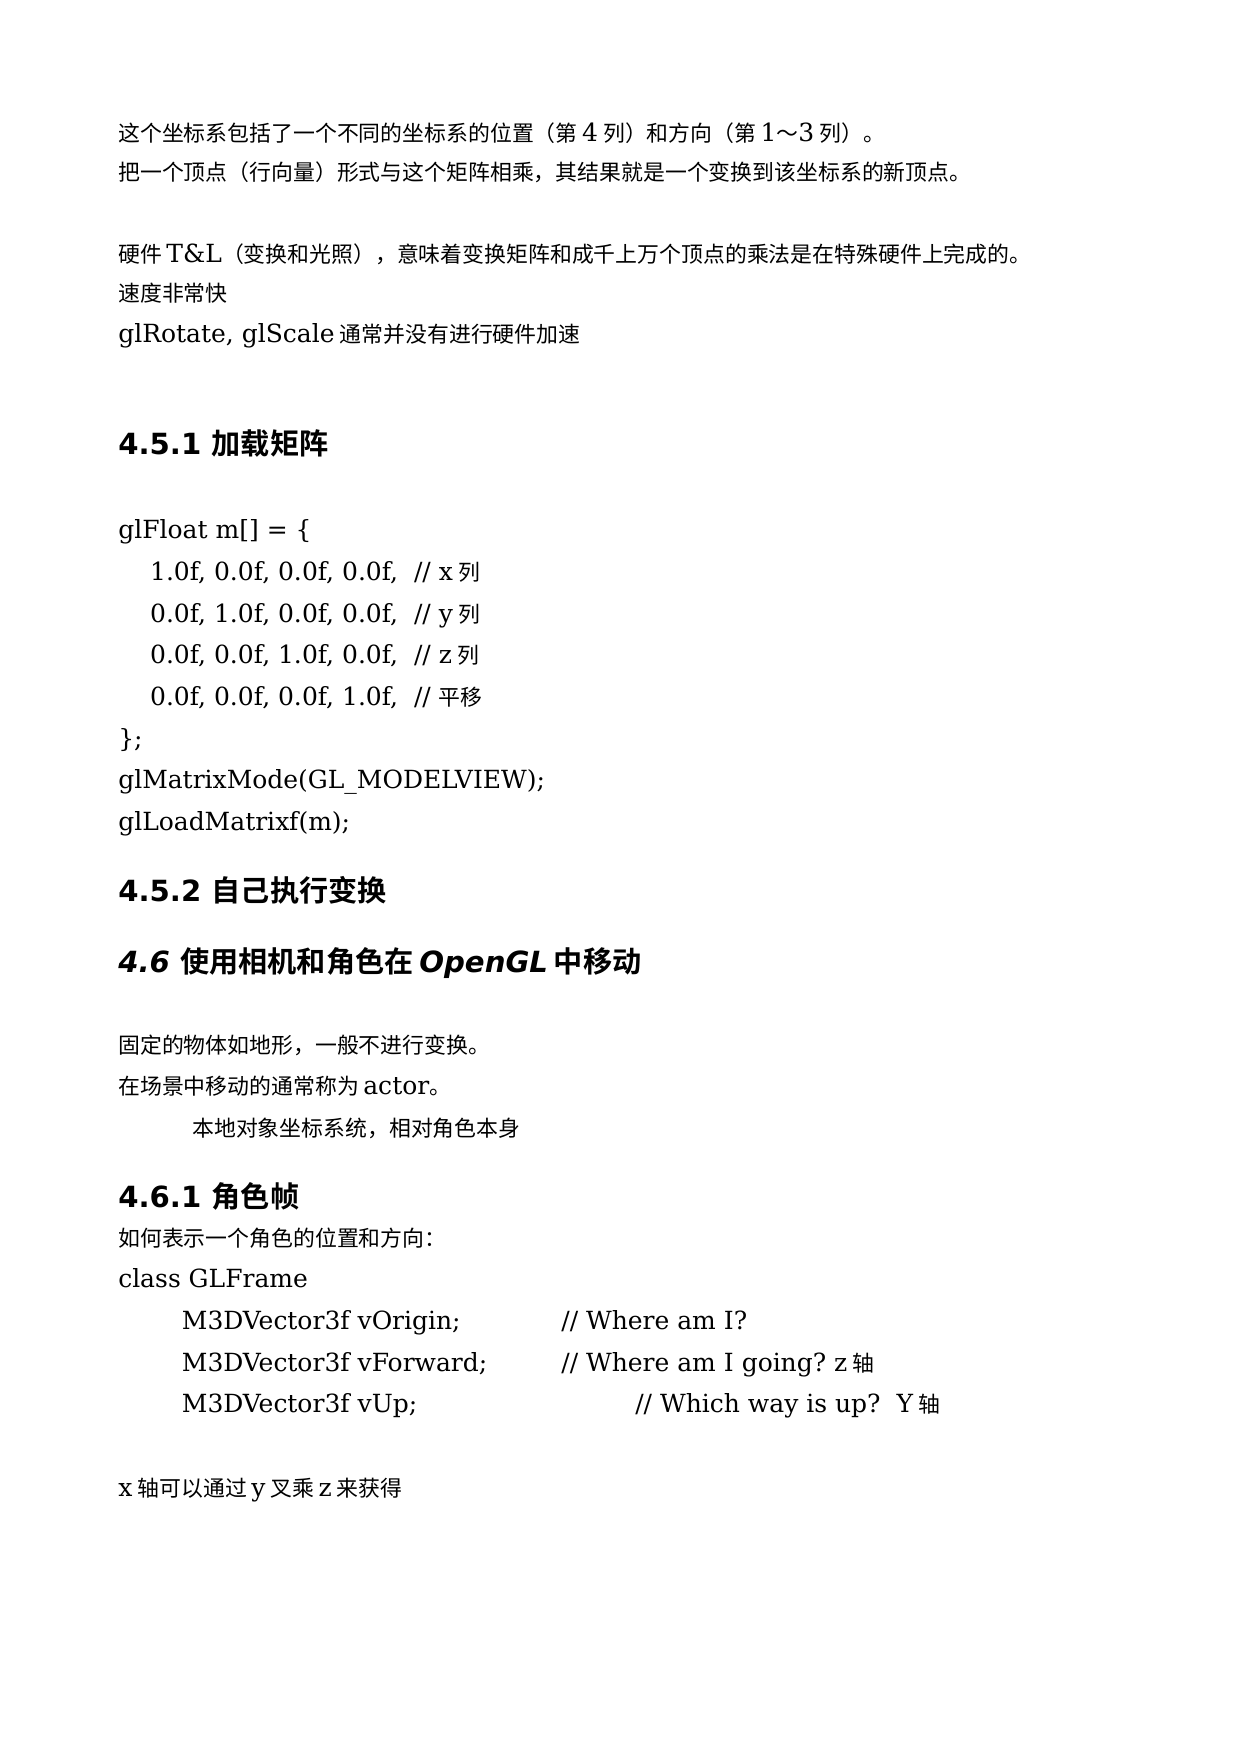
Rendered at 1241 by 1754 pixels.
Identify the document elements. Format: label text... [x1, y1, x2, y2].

text 本地对象坐标系统，相对角色本身 [118, 1113, 1122, 1142]
text 硬件T&L（变换和光照），意味着变换矩阵和成千上万个顶点的乘法是在特殊硬件上完成的。 [118, 239, 1122, 269]
text x轴可以通过y叉乘z来获得 [118, 1473, 1122, 1502]
text 如何表示一个角色的位置和方向： [118, 1226, 1122, 1252]
text glFloat m[] = { [118, 516, 1122, 545]
text glMatrixMode(GL_MODELVIEW); [118, 766, 1122, 795]
text 把一个顶点（行向量）形式与这个矩阵相乘，其结果就是一个变换到该坐标系的新顶点。 [118, 160, 1122, 185]
text glLoadMatrixf(m); [118, 807, 1122, 836]
subtitle 4.6 使用相机和角色在OpenGL中移动 [118, 945, 1122, 979]
text 在场景中移动的通常称为actor。 [118, 1072, 1122, 1101]
text 0.0f, 1.0f, 0.0f, 0.0f, // y列 [118, 599, 1122, 628]
subtitle 4.5.2 自己执行变换 [118, 874, 1122, 908]
text 速度非常快 [118, 281, 1122, 307]
text glRotate, glScale通常并没有进行硬件加速 [118, 319, 1122, 348]
subtitle 4.5.1 加载矩阵 [118, 427, 1122, 461]
text M3DVector3f vOrigin; // Where am I? [118, 1306, 1122, 1335]
text 0.0f, 0.0f, 0.0f, 1.0f, // 平移 [118, 682, 1122, 711]
text class GLFrame [118, 1264, 1122, 1293]
text M3DVector3f vUp; // Which way is up? Y轴 [118, 1389, 1122, 1418]
subtitle 4.6.1 角色帧 [118, 1180, 1122, 1214]
text 1.0f, 0.0f, 0.0f, 0.0f, // x列 [118, 557, 1122, 586]
text }; [118, 724, 1122, 753]
text 这个坐标系包括了一个不同的坐标系的位置（第4列）和方向（第1～3列）。 [118, 118, 1122, 147]
text 固定的物体如地形，一般不进行变换。 [118, 1033, 1122, 1059]
text 0.0f, 0.0f, 1.0f, 0.0f, // z列 [118, 641, 1122, 670]
text M3DVector3f vForward; // Where am I going? z轴 [118, 1348, 1122, 1377]
